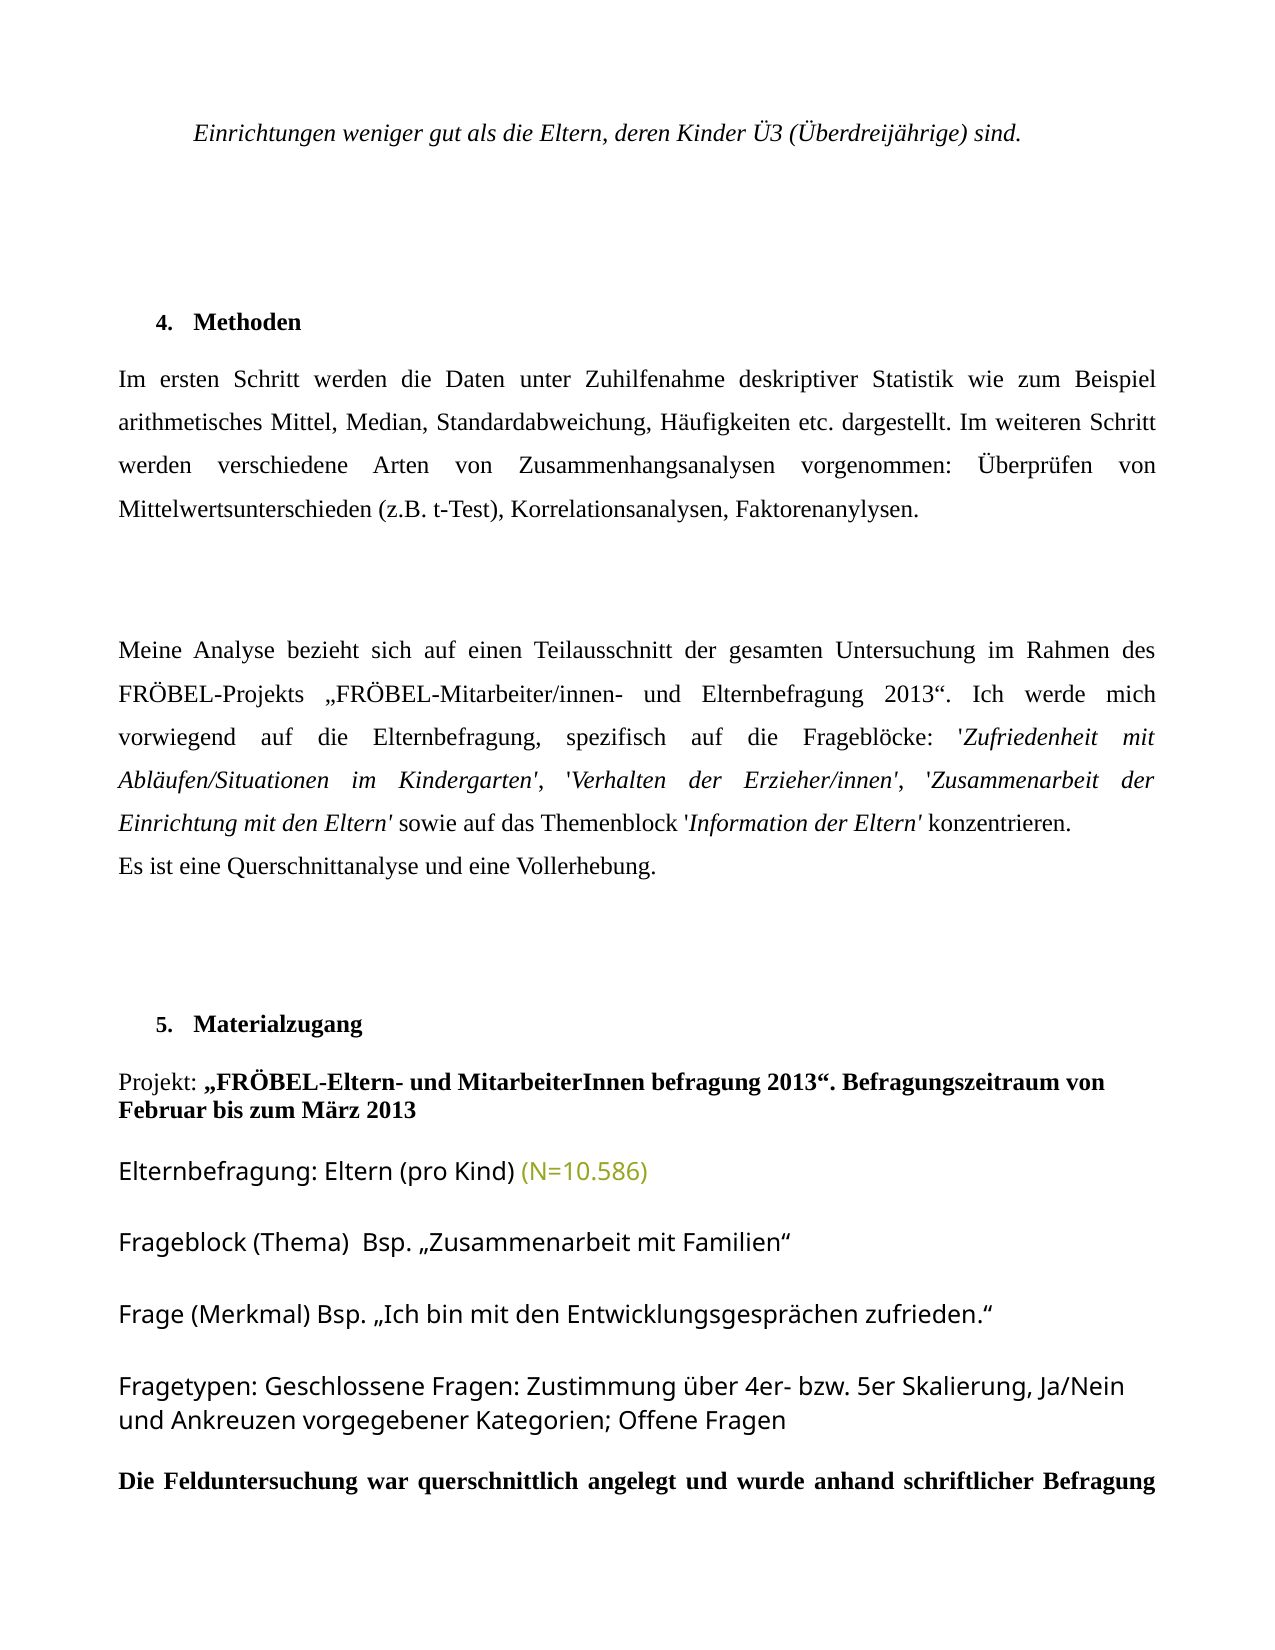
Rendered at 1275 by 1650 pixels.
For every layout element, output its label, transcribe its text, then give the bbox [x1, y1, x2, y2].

text Es ist eine Querschnittanalyse und eine Vollerhebung. [118, 851, 1157, 880]
text Frage (Merkmal) Bsp. „Ich bin mit den Entwicklungsgesprächen zufrieden.“ [118, 1297, 1157, 1331]
text Projekt: „FRÖBEL-Eltern- und MitarbeiterInnen befragung 2013“. Befragungszeitraum von Februar bis zum März 2013 [118, 1067, 1157, 1124]
text Im ersten Schritt werden die Daten unter Zuhilfenahme deskriptiver Statistik wie zum Beispiel arithmetisches Mittel, Median, Standardabweichung, Häufigkeiten etc. dargestellt. Im weiteren Schritt werden verschiedene Arten von Zusammenhangsanalysen vorgenommen: Überprüfen von Mittelwertsunterschieden (z.B. t-Test), Korrelationsanalysen, Faktorenanylysen. [118, 364, 1157, 522]
list Einrichtungen weniger gut als die Eltern, deren Kinder Ü3 (Überdreijährige) sind. [156, 118, 1157, 147]
text Meine Analyse bezieht sich auf einen Teilausschnitt der gesamten Untersuchung im Rahmen des FRÖBEL-Projekts „FRÖBEL-Mitarbeiter/innen- und Elternbefragung 2013“. Ich werde mich vorwiegend auf die Elternbefragung, spezifisch auf die Frageblöcke: 'Zufriedenheit mit Abläufen/Situationen im Kindergarten', 'Verhalten der Erzieher/innen', 'Zusammenarbeit der Einrichtung mit den Eltern' sowie auf das Themenblock 'Information der Eltern' konzentrieren. [118, 636, 1157, 837]
text Elternbefragung: Eltern (pro Kind) (N=10.586) [118, 1153, 1157, 1187]
list Methoden [156, 307, 1157, 336]
list Materialzugang [156, 1009, 1157, 1038]
text Frageblock (Thema) Bsp. „Zusammenarbeit mit Familien“ [118, 1225, 1157, 1259]
text Fragetypen: Geschlossene Fragen: Zustimmung über 4er- bzw. 5er Skalierung, Ja/Nein und Ankreuzen vorgegebener Kategorien; Offene Fragen [118, 1369, 1157, 1437]
text Die Felduntersuchung war querschnittlich angelegt und wurde anhand schriftlicher Befragung [118, 1466, 1157, 1495]
